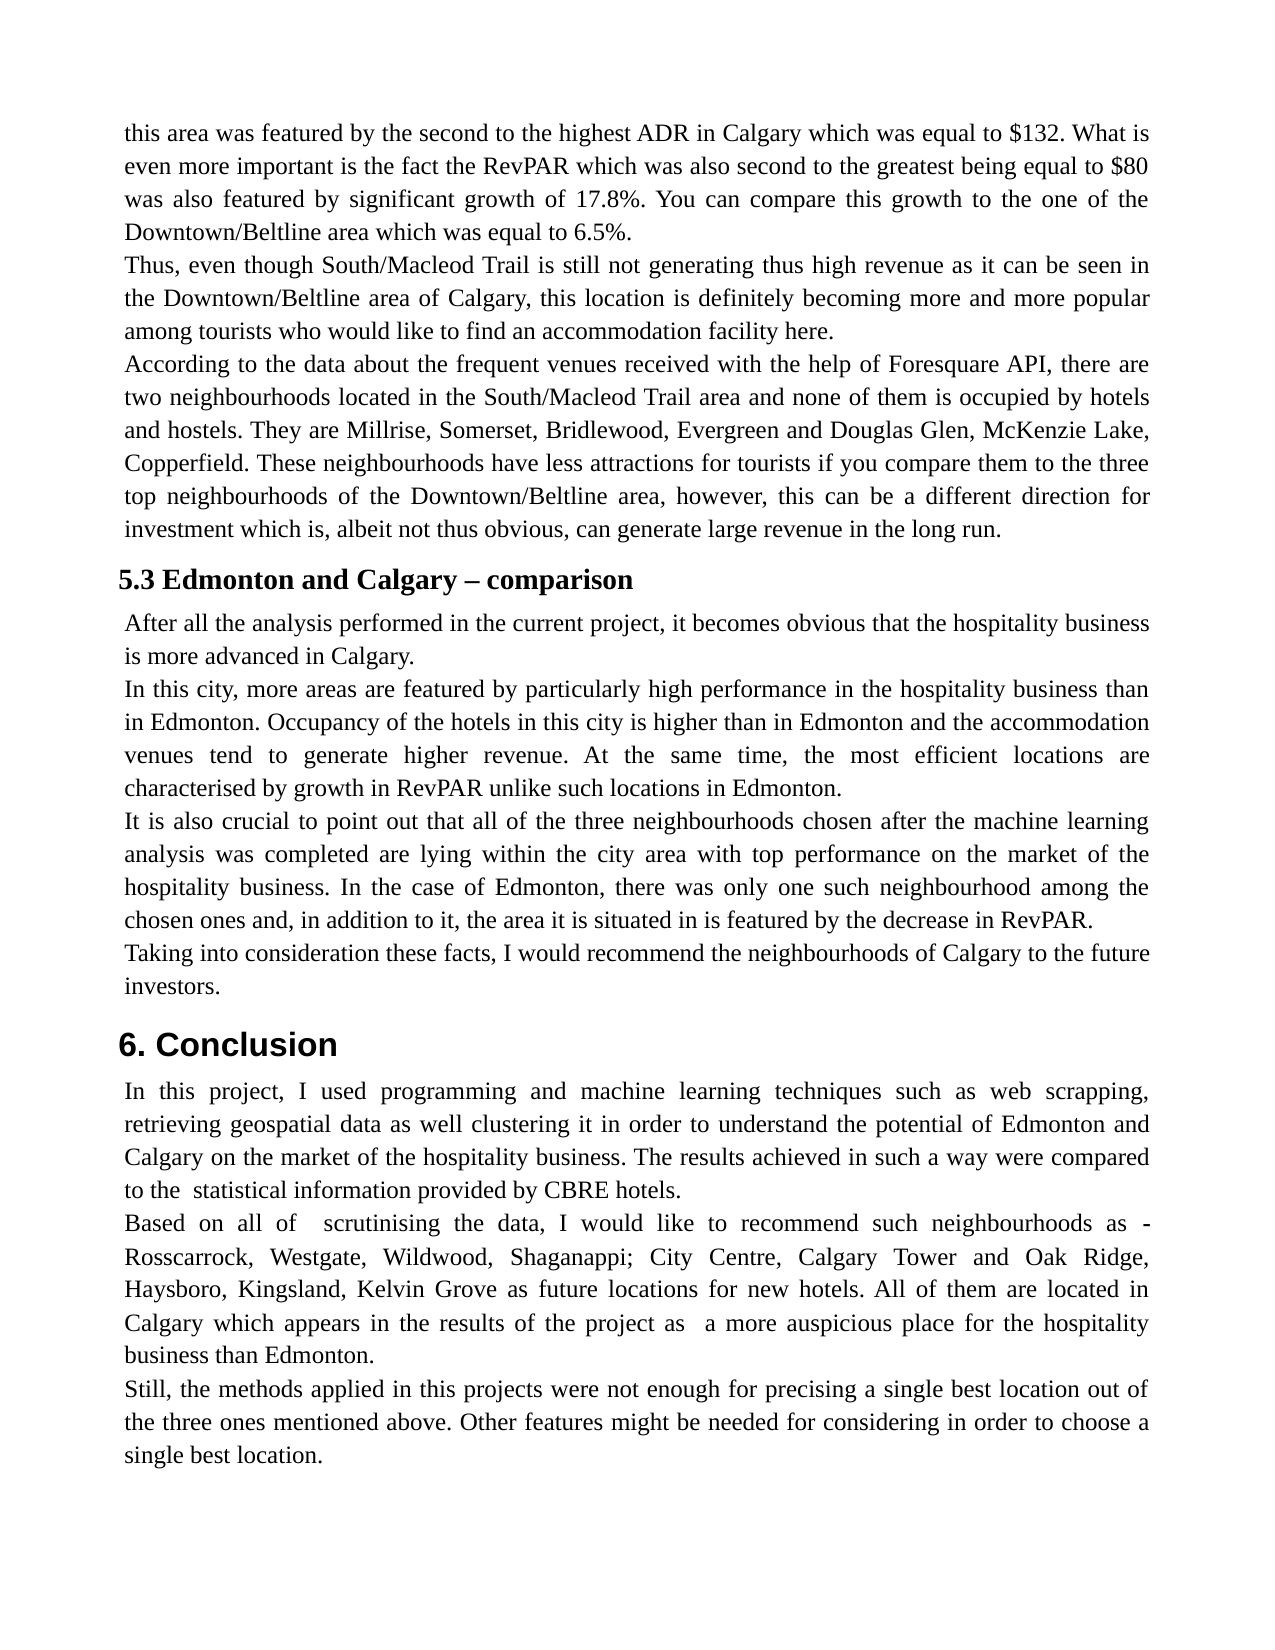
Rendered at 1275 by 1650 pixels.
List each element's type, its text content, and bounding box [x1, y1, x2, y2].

text In this city, more areas are featured by particularly high performance in the hospitality business than in Edmonton. Occupancy of the hotels in this city is higher than in Edmonton and the accommodation venues tend to generate higher revenue. At the same time, the most efficient locations are characterised by growth in RevPAR unlike such locations in Edmonton. [124, 674, 1151, 802]
text Still, the methods applied in this projects were not enough for precising a single best location out of the three ones mentioned above. Other features might be needed for considering in order to choose a single best location. [124, 1374, 1151, 1468]
text In this project, I used programming and machine learning techniques such as web scrapping, retrieving geospatial data as well clustering it in order to understand the potential of Edmonton and Calgary on the market of the hospitality business. The results achieved in such a way were compared to the statistical information provided by CBRE hotels. [124, 1076, 1151, 1204]
subtitle 6. Conclusion [118, 1025, 1157, 1064]
text After all the analysis performed in the current project, it becomes obvious that the hospitality business is more advanced in Calgary. [124, 608, 1151, 670]
text It is also crucial to point out that all of the three neighbourhoods chosen after the machine learning analysis was completed are lying within the city area with top performance on the market of the hospitality business. In the case of Edmonton, there was only one such neighbourhood among the chosen ones and, in addition to it, the area it is situated in is featured by the decrease in RevPAR. [124, 806, 1151, 934]
text Taking into consideration these facts, I would recommend the neighbourhoods of Calgary to the future investors. [124, 938, 1151, 1000]
text this area was featured by the second to the highest ADR in Calgary which was equal to $132. What is even more important is the fact the RevPAR which was also second to the greatest being equal to $80 was also featured by significant growth of 17.8%. You can compare this growth to the one of the Downtown/Beltline area which was equal to 6.5%. [124, 118, 1151, 246]
text According to the data about the frequent venues received with the help of Foresquare API, there are two neighbourhoods located in the South/Macleod Trail area and none of them is occupied by hotels and hostels. They are Millrise, Somerset, Bridlewood, Evergreen and Douglas Glen, McKenzie Lake, Copperfield. These neighbourhoods have less attractions for tourists if you compare them to the three top neighbourhoods of the Downtown/Beltline area, however, this can be a different direction for investment which is, albeit not thus obvious, can generate large revenue in the long run. [124, 349, 1151, 543]
subtitle 5.3 Edmonton and Calgary – comparison [118, 562, 1157, 596]
text Thus, even though South/Macleod Trail is still not generating thus high revenue as it can be seen in the Downtown/Beltline area of Calgary, this location is definitely becoming more and more popular among tourists who would like to find an accommodation facility here. [124, 250, 1151, 345]
text Based on all of scrutinising the data, I would like to recommend such neighbourhoods as - Rosscarrock, Westgate, Wildwood, Shaganappi; City Centre, Calgary Tower and Oak Ridge, Haysboro, Kingsland, Kelvin Grove as future locations for new hotels. All of them are located in Calgary which appears in the results of the project as a more auspicious place for the hospitality business than Edmonton. [124, 1208, 1151, 1369]
